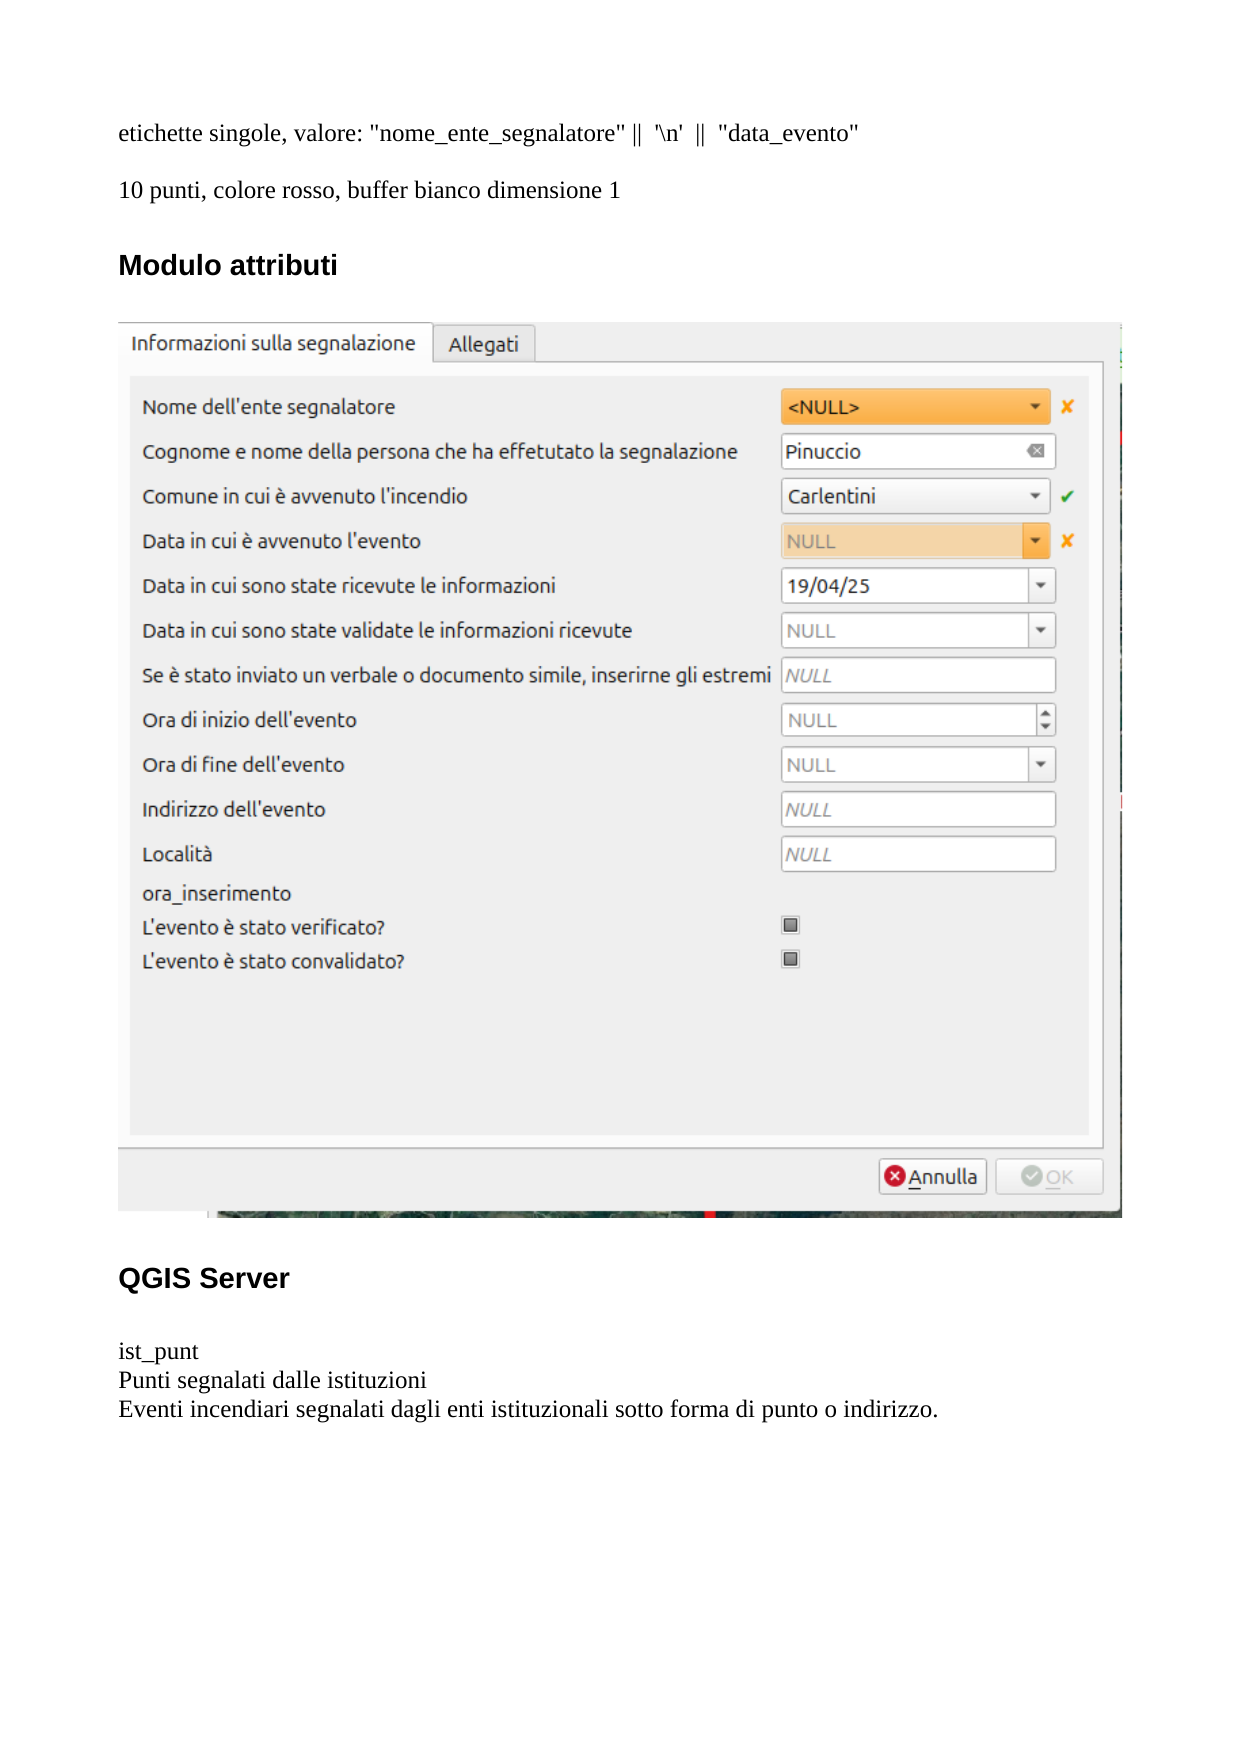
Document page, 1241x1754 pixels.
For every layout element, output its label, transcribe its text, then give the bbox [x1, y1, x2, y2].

subtitle Modulo attributi [118, 248, 1122, 281]
text ist_punt [118, 1336, 1122, 1365]
text Eventi incendiari segnalati dagli enti istituzionali sotto forma di punto o indirizzo. [118, 1394, 1122, 1422]
text Punti segnalati dalle istituzioni [118, 1365, 1122, 1394]
picture [118, 322, 1123, 1218]
text etichette singole, valore: "nome_ente_segnalatore" || '\n' || "data_evento" [118, 118, 1122, 147]
subtitle QGIS Server [118, 1261, 1122, 1295]
text 10 punti, colore rosso, buffer bianco dimensione 1 [118, 176, 1122, 204]
